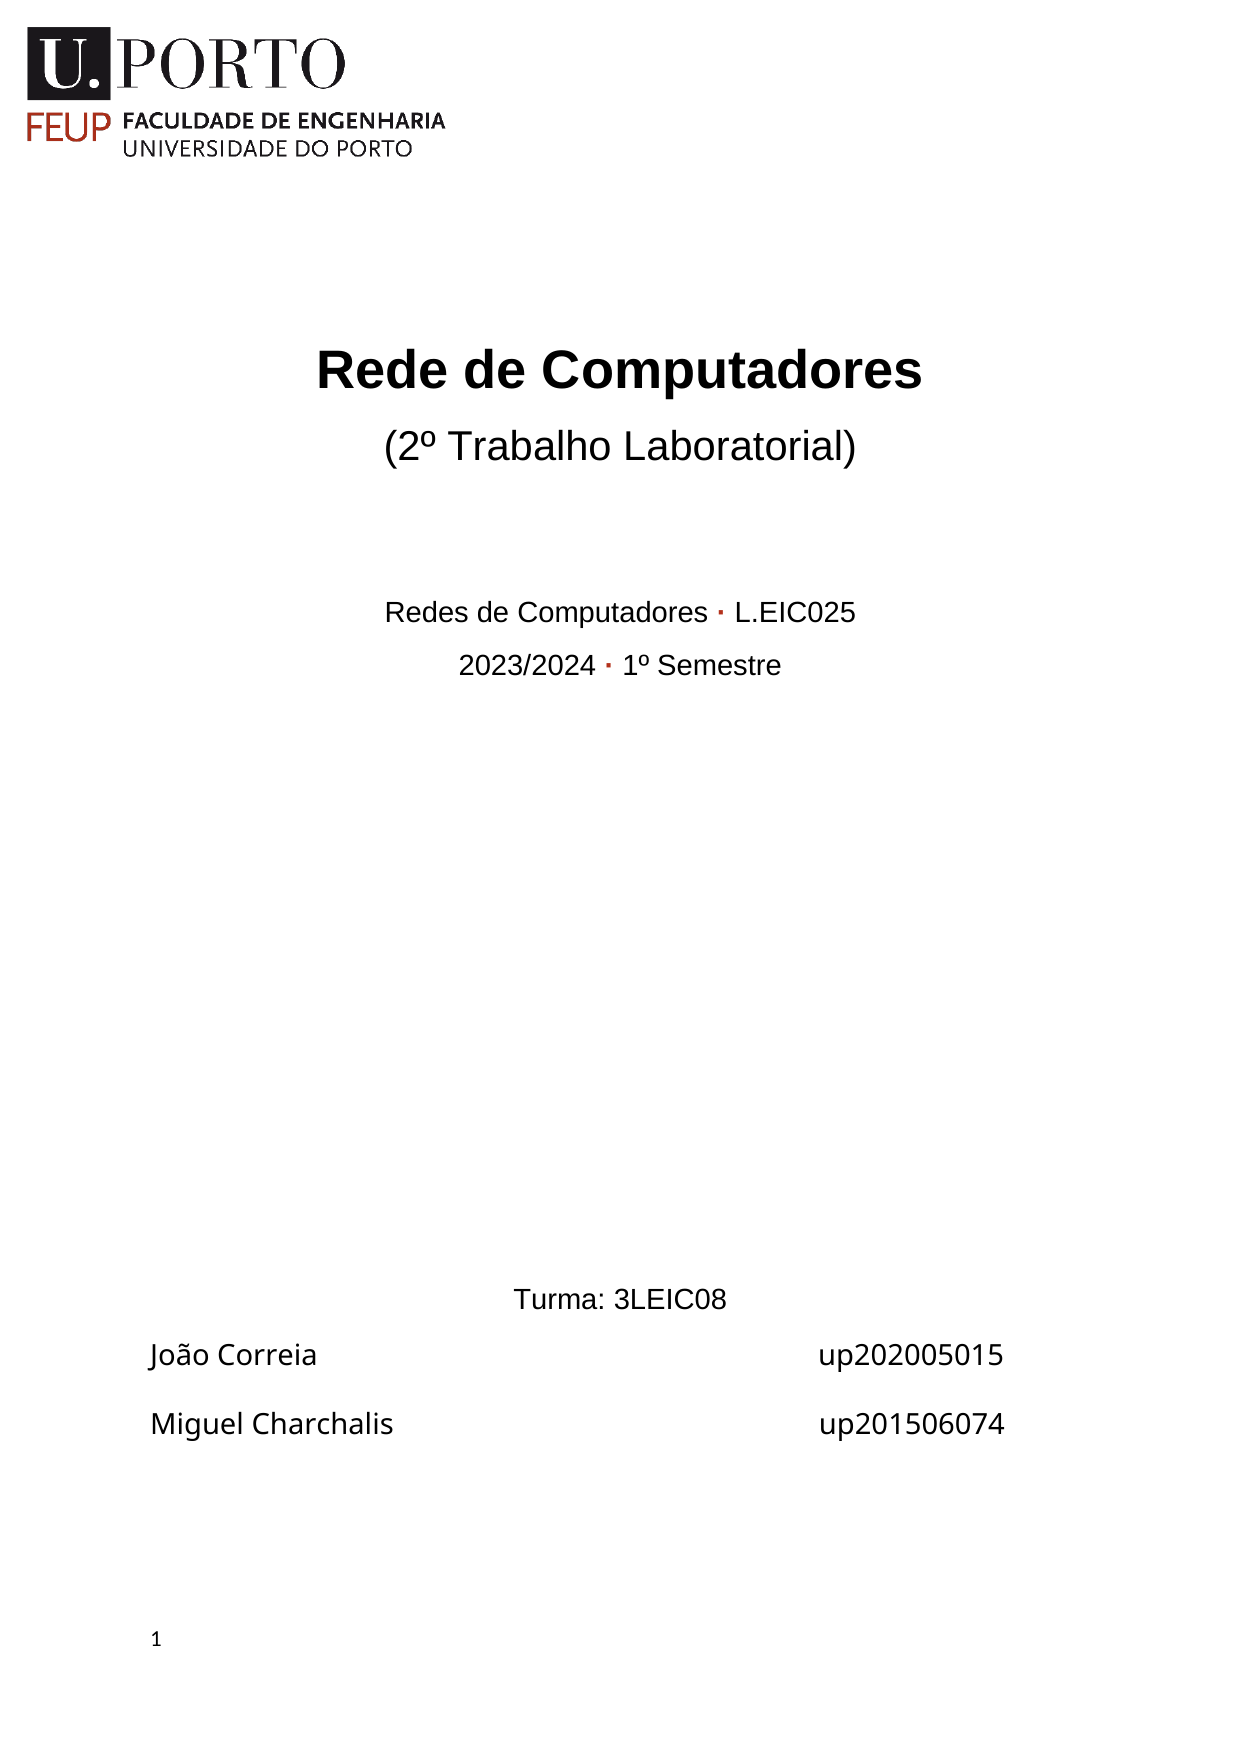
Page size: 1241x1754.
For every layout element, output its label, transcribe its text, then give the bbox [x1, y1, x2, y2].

text João Correia up202005015 [150, 1335, 1090, 1374]
text Miguel Charchalis up201506074 [150, 1403, 1090, 1443]
text 2023/2024 · 1º Semestre [150, 648, 1090, 682]
text Redes de Computadores · L.EIC025 [150, 595, 1090, 629]
text Turma: 3LEIC08 [150, 1282, 1090, 1315]
text (2º Trabalho Laboratorial) [150, 421, 1090, 469]
text Rede de Computadores [150, 337, 1090, 400]
picture [19, 19, 454, 163]
